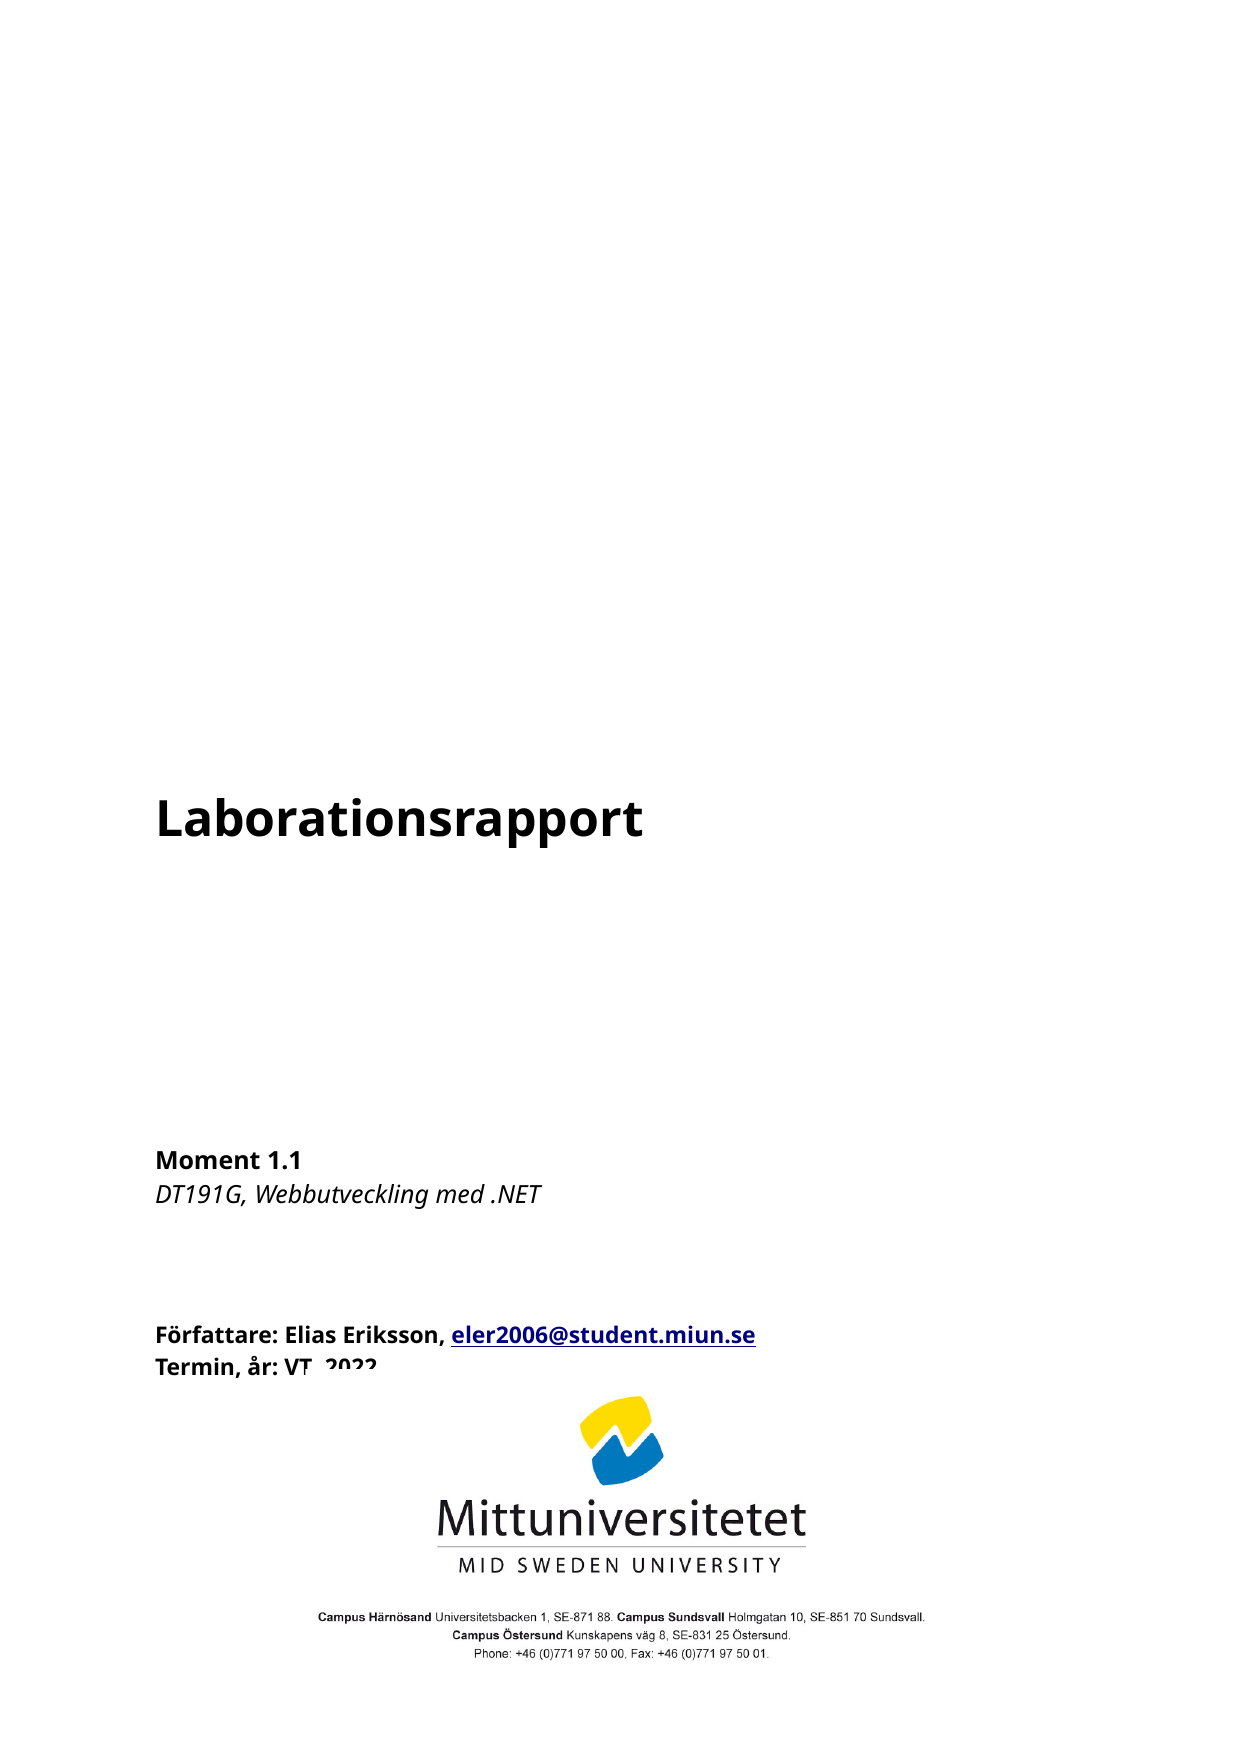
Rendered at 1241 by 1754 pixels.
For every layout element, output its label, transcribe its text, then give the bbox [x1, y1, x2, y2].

text Moment 1.1 [155, 1143, 1100, 1177]
text DT191G, Webbutveckling med .NET [155, 1177, 1100, 1211]
text Författare: Elias Eriksson, eler2006@student.miun.se Termin, år: VT, 2022 [155, 1319, 1100, 1382]
text Laborationsrapport [155, 782, 1100, 851]
